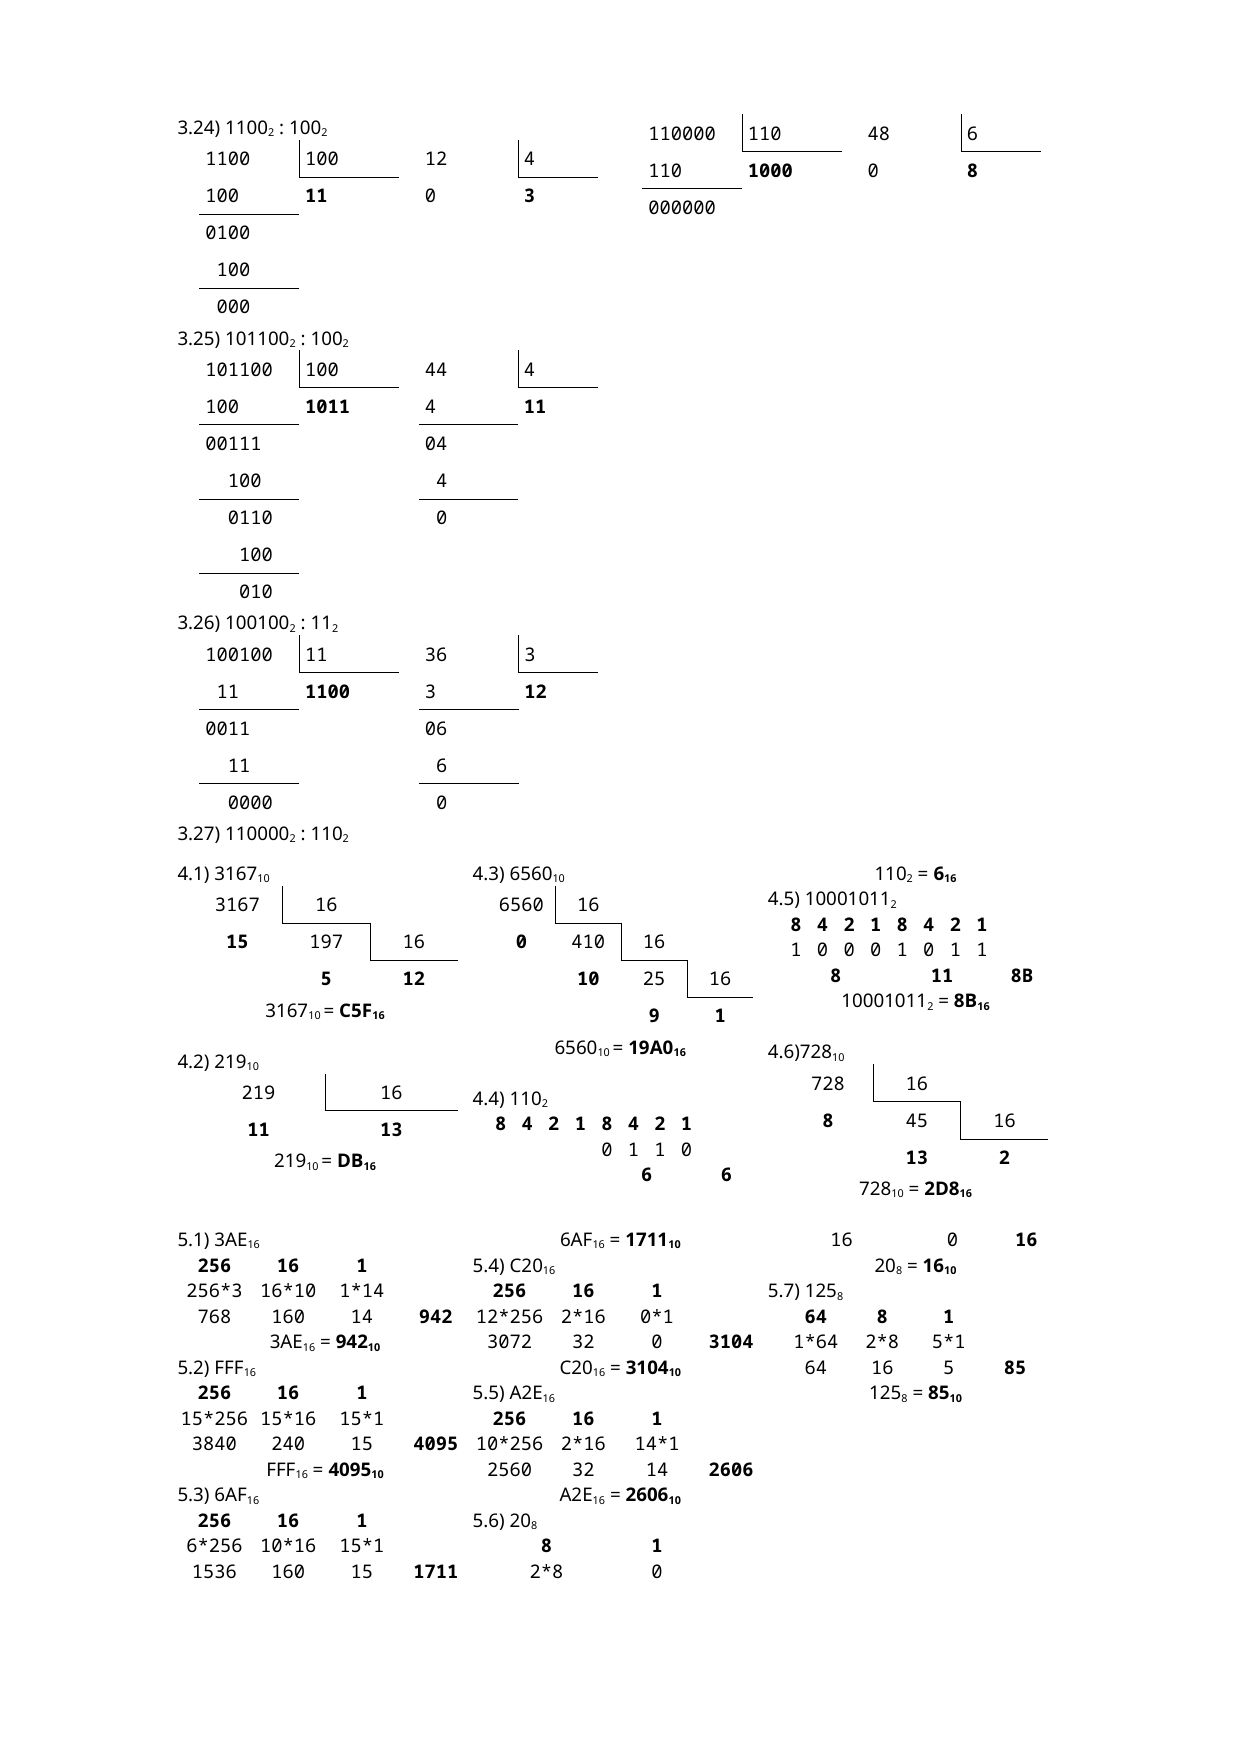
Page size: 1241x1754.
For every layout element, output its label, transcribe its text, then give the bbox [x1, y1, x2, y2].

table_cell 15*1 [325, 1405, 398, 1431]
table_cell [299, 783, 399, 820]
table_cell 0 [915, 1227, 989, 1252]
table_cell 256*3 [177, 1278, 251, 1303]
table_cell [299, 288, 399, 325]
table_cell 5*1 [915, 1329, 982, 1354]
table_cell 16 [688, 960, 753, 997]
table_header 48 [861, 114, 961, 151]
table_header 44 [419, 350, 518, 387]
table_cell [518, 461, 598, 498]
table_cell [995, 937, 1048, 962]
table_header 4 [519, 350, 598, 387]
table_header 1 [567, 1111, 593, 1136]
table_cell 11 [199, 672, 299, 709]
text 656010 = 19A016 [472, 1034, 768, 1059]
table_cell 4 [419, 461, 518, 498]
table_cell [299, 573, 399, 609]
table_header [399, 635, 419, 672]
table_cell 010 [199, 574, 299, 609]
text 5.3) 6AF16 [177, 1482, 472, 1507]
table_cell 410 [555, 924, 621, 960]
table_cell 0*1 [620, 1303, 694, 1329]
table_cell [299, 746, 399, 783]
table_cell [299, 214, 399, 251]
table_cell 1 [687, 998, 753, 1034]
text 6AF16 = 171110 [472, 1227, 768, 1252]
table_cell [399, 536, 419, 572]
table_header 256 [177, 1252, 251, 1278]
table_header 8 [889, 911, 915, 937]
table_cell 10*16 [251, 1533, 325, 1558]
table_cell [299, 536, 399, 572]
table_cell 942 [399, 1303, 472, 1329]
table_cell [487, 1162, 593, 1187]
text 4.5) 100010112 [768, 886, 1063, 911]
table_cell 8 [783, 962, 889, 988]
text 4.3) 656010 [472, 860, 768, 886]
table_cell 16*10 [251, 1278, 325, 1303]
table_cell 1011 [299, 388, 399, 424]
table_cell [540, 1136, 567, 1162]
table_header 4 [915, 911, 942, 937]
table_cell [519, 746, 598, 783]
table_header 8 [593, 1111, 620, 1136]
table_cell 197 [282, 924, 370, 960]
table_cell 13 [873, 1139, 960, 1176]
text 4.2) 21910 [177, 1048, 472, 1073]
table_cell [783, 1139, 873, 1176]
table_cell 16 [622, 923, 687, 960]
table_header [399, 350, 419, 387]
table_cell [419, 288, 518, 325]
table_cell [399, 288, 419, 325]
table_cell 6 [593, 1162, 699, 1187]
table_header 256 [177, 1507, 251, 1533]
table_cell 15*256 [177, 1405, 251, 1431]
table_cell 4095 [399, 1431, 472, 1456]
table_header 8 [487, 1111, 514, 1136]
table_cell 11 [299, 178, 399, 214]
table_cell 0 [620, 1329, 694, 1354]
table_cell 0 [620, 1558, 694, 1584]
table_header [399, 140, 419, 177]
table_cell 12 [519, 673, 598, 709]
text 5.5) A2E16 [472, 1380, 768, 1405]
table_cell [399, 1533, 472, 1558]
table_cell 2*8 [849, 1329, 915, 1354]
table_header 1 [325, 1380, 398, 1405]
table_cell 16 [961, 1101, 1048, 1138]
text FFF16 = 409510 [177, 1456, 472, 1482]
table_cell 6 [419, 746, 518, 783]
table_header 2 [540, 1111, 567, 1136]
table_header 1 [325, 1252, 398, 1278]
table_header 16 [251, 1252, 325, 1278]
table_header 256 [473, 1278, 546, 1303]
table_cell [419, 251, 518, 288]
table_cell 1000 [742, 152, 842, 188]
table_cell 1100 [299, 673, 399, 709]
list 3.27) 1100002 : 1102 [177, 820, 620, 846]
table_cell 0 [915, 937, 942, 962]
table_cell 0 [487, 923, 555, 960]
table_header 4 [514, 1111, 540, 1136]
table_header [842, 114, 861, 151]
table_header 728 [783, 1064, 873, 1101]
table_header 100100 [199, 635, 299, 672]
table_header 11 [300, 635, 399, 672]
table_cell 15*16 [251, 1405, 325, 1431]
table_cell 0 [862, 937, 889, 962]
table_cell 5 [915, 1354, 982, 1380]
table_header 101100 [199, 350, 299, 387]
table_header 6560 [487, 886, 555, 923]
table_header 16 [251, 1380, 325, 1405]
text 5.2) FFF16 [177, 1354, 472, 1380]
table_cell 0 [419, 177, 518, 214]
text 5.4) C2016 [472, 1252, 768, 1278]
table_header 16 [283, 886, 370, 923]
table_cell [518, 251, 598, 288]
table_header [687, 886, 753, 923]
table_cell 100 [199, 536, 299, 572]
table_cell [299, 709, 399, 746]
table_cell 2 [960, 1140, 1048, 1176]
table_cell [399, 177, 419, 214]
table_header 12 [419, 140, 518, 177]
table_cell 04 [419, 425, 518, 461]
table_header 16 [546, 1405, 620, 1431]
table_cell 6*256 [177, 1533, 251, 1558]
table_cell 000 [199, 289, 299, 325]
table_cell 11 [889, 962, 995, 988]
table_cell [399, 387, 419, 424]
table_cell [419, 214, 518, 251]
table_cell [399, 1278, 472, 1303]
table_cell 1711 [399, 1558, 472, 1584]
table_cell [861, 188, 961, 225]
table_cell [399, 499, 419, 536]
table_header 110000 [642, 114, 742, 151]
table_cell 3104 [694, 1329, 768, 1354]
table_header 16 [251, 1507, 325, 1533]
table_cell [419, 536, 518, 572]
table_cell 11 [192, 1110, 325, 1147]
table_cell [518, 499, 598, 536]
table_cell 64 [783, 1354, 849, 1380]
table_cell 3 [518, 178, 598, 214]
table_cell [514, 1136, 540, 1162]
text A2E16 = 260610 [472, 1482, 768, 1507]
table_cell [399, 746, 419, 783]
table_cell 0 [419, 784, 518, 820]
table_cell [694, 1431, 768, 1456]
table_header [694, 1278, 768, 1303]
table_cell 1 [620, 1136, 646, 1162]
table_cell 85 [982, 1354, 1048, 1380]
table_header [700, 1111, 753, 1136]
table_cell 11 [518, 388, 598, 424]
table_cell [961, 188, 1041, 225]
table_cell 0 [861, 151, 961, 188]
table_cell 240 [251, 1431, 325, 1456]
table_header 1 [673, 1111, 699, 1136]
table_cell 768 [177, 1303, 251, 1329]
table_cell 0 [593, 1136, 620, 1162]
table_cell [299, 251, 399, 288]
table_header 64 [783, 1303, 849, 1329]
table_cell 6 [700, 1162, 753, 1187]
table_cell 16 [768, 1227, 915, 1252]
text 5.7) 1258 [768, 1278, 1063, 1303]
table_cell [399, 1405, 472, 1431]
table_header 8 [783, 911, 809, 937]
table_cell [518, 573, 598, 609]
table_header [399, 1507, 472, 1533]
table_cell 1*14 [325, 1278, 398, 1303]
table_cell 1 [968, 937, 995, 962]
table_cell 000000 [642, 189, 742, 225]
table_cell [567, 1136, 593, 1162]
table_cell [700, 1136, 753, 1162]
table_cell 12 [370, 961, 458, 997]
table_cell [687, 923, 753, 960]
table_cell 0 [809, 937, 836, 962]
table_cell [842, 151, 861, 188]
table_cell 100 [199, 387, 299, 424]
table_cell [399, 424, 419, 461]
table_cell 16 [371, 923, 458, 960]
table_cell 11 [199, 746, 299, 783]
table_cell [399, 251, 419, 288]
table_cell [399, 573, 419, 609]
table_cell 1 [942, 937, 968, 962]
table_header 2 [942, 911, 968, 937]
table_cell 15*1 [325, 1533, 398, 1558]
table_header 256 [177, 1380, 251, 1405]
table_header [370, 886, 458, 923]
table_cell 2*16 [546, 1431, 620, 1456]
table_cell 1*64 [783, 1329, 849, 1354]
text C2016 = 310410 [472, 1354, 768, 1380]
table_cell [399, 672, 419, 709]
table_header 2 [646, 1111, 673, 1136]
table_cell 100 [199, 461, 299, 498]
table_cell 0011 [199, 710, 299, 746]
table_header 3 [519, 635, 598, 672]
table_cell [982, 1329, 1048, 1354]
table_header 16 [326, 1074, 458, 1110]
table_cell [299, 461, 399, 498]
table_cell 110 [642, 151, 742, 188]
table_cell [487, 997, 555, 1034]
table_header 1 [620, 1405, 694, 1431]
table_cell 10 [555, 960, 621, 997]
table_header 4 [809, 911, 836, 937]
table_header 6 [962, 114, 1041, 151]
text 72810 = 2D816 [768, 1176, 1063, 1201]
table_cell 0 [419, 500, 518, 536]
table_cell 0000 [199, 784, 299, 820]
table_cell 0110 [199, 500, 299, 536]
text 5.1) 3AE16 [177, 1227, 472, 1252]
table_cell 9 [621, 997, 687, 1034]
table_cell [487, 960, 555, 997]
table_header 100 [300, 140, 399, 177]
text 1102 = 616 [768, 860, 1063, 886]
table_cell 0 [836, 937, 862, 962]
table_cell [519, 783, 598, 820]
table_cell 3840 [177, 1431, 251, 1456]
table_header [960, 1064, 1048, 1101]
table_cell [399, 709, 419, 746]
table_header 16 [874, 1064, 960, 1101]
table_cell 2560 [473, 1456, 546, 1482]
table_cell 2606 [694, 1456, 768, 1482]
table_header [694, 1405, 768, 1431]
table_header [399, 1252, 472, 1278]
table_header 1 [620, 1533, 694, 1558]
table_cell 3072 [473, 1329, 546, 1354]
table_cell 2*16 [546, 1303, 620, 1329]
table_cell [419, 573, 518, 609]
table_header 16 [546, 1278, 620, 1303]
table_cell 4 [419, 387, 518, 424]
table_header [694, 1533, 768, 1558]
table_cell [518, 288, 598, 325]
table_cell [518, 214, 598, 251]
table_cell 06 [419, 710, 518, 746]
table_cell [555, 997, 621, 1034]
list 4.1) 316710 [177, 860, 472, 886]
table_cell [487, 1136, 514, 1162]
table_cell 14 [620, 1456, 694, 1482]
table_cell 8 [783, 1101, 873, 1138]
table_cell 5 [282, 960, 370, 997]
text 21910 = DB16 [177, 1147, 472, 1173]
table_cell 00111 [199, 425, 299, 461]
table_cell 1 [783, 937, 809, 962]
table_cell [742, 188, 842, 225]
table_header 1 [968, 911, 995, 937]
table_cell [399, 214, 419, 251]
table_cell 0100 [199, 215, 299, 251]
table_header 4 [519, 140, 598, 177]
table_cell 25 [621, 961, 687, 997]
table_cell [842, 188, 861, 225]
text 1258 = 8510 [768, 1380, 1063, 1405]
table_cell 0 [673, 1136, 699, 1162]
table_header 1 [915, 1303, 982, 1329]
table_cell 12*256 [473, 1303, 546, 1329]
text 208 = 1610 [768, 1252, 1063, 1278]
text 3AE16 = 94210 [177, 1329, 472, 1354]
table_header [621, 886, 687, 923]
table_header 219 [192, 1074, 325, 1110]
table_header 100 [300, 350, 399, 387]
table_cell 100 [199, 251, 299, 288]
list 3.26) 1001002 : 112 [177, 609, 620, 635]
table_cell 45 [873, 1102, 960, 1138]
table_cell 32 [546, 1329, 620, 1354]
table_cell 8 [961, 152, 1041, 188]
table_cell [694, 1303, 768, 1329]
list 3.25) 1011002 : 1002 [177, 325, 620, 350]
table_cell 3 [419, 672, 518, 709]
table_cell 16 [989, 1227, 1063, 1252]
table_cell 15 [192, 923, 282, 960]
table_cell [399, 461, 419, 498]
table_header 4 [620, 1111, 646, 1136]
table_cell 8B [995, 962, 1048, 988]
table_cell [518, 536, 598, 572]
table_cell [518, 424, 598, 461]
table_cell 16 [849, 1354, 915, 1380]
table_header 2 [836, 911, 862, 937]
table_cell 15 [325, 1558, 398, 1584]
table_cell 1 [646, 1136, 673, 1162]
table_cell 13 [325, 1111, 458, 1147]
table_cell [399, 783, 419, 820]
table_header 1100 [199, 140, 299, 177]
table_header 1 [862, 911, 889, 937]
table_header [982, 1303, 1048, 1329]
table_header 36 [419, 635, 518, 672]
table_header 1 [325, 1507, 398, 1533]
table_cell [192, 960, 282, 997]
table_cell 14*1 [620, 1431, 694, 1456]
table_cell 32 [546, 1456, 620, 1482]
table_cell 1 [889, 937, 915, 962]
table_header 1 [620, 1278, 694, 1303]
text 316710 = C5F16 [177, 997, 472, 1022]
table_cell 15 [325, 1431, 398, 1456]
text 4.4) 1102 [472, 1059, 768, 1111]
table_cell 160 [251, 1303, 325, 1329]
table_header 8 [849, 1303, 915, 1329]
table_cell 100 [199, 177, 299, 214]
table_header 16 [556, 886, 621, 923]
text 100010112 = 8B16 [768, 988, 1063, 1013]
table_header 3167 [192, 886, 282, 923]
table_header 110 [743, 114, 842, 151]
table_cell [299, 424, 399, 461]
table_cell [299, 499, 399, 536]
table_header 8 [473, 1533, 620, 1558]
table_cell [519, 709, 598, 746]
text 5.6) 208 [472, 1507, 768, 1533]
table_cell 10*256 [473, 1431, 546, 1456]
table_cell 14 [325, 1303, 398, 1329]
table_cell [694, 1558, 768, 1584]
table_cell 160 [251, 1558, 325, 1584]
table_header [995, 911, 1048, 937]
table_header [399, 1380, 472, 1405]
table_cell 1536 [177, 1558, 251, 1584]
text 4.6)72810 [768, 1039, 1063, 1064]
list 3.24) 11002 : 1002 [177, 114, 620, 139]
table_header 256 [473, 1405, 546, 1431]
table_cell 2*8 [473, 1558, 620, 1584]
